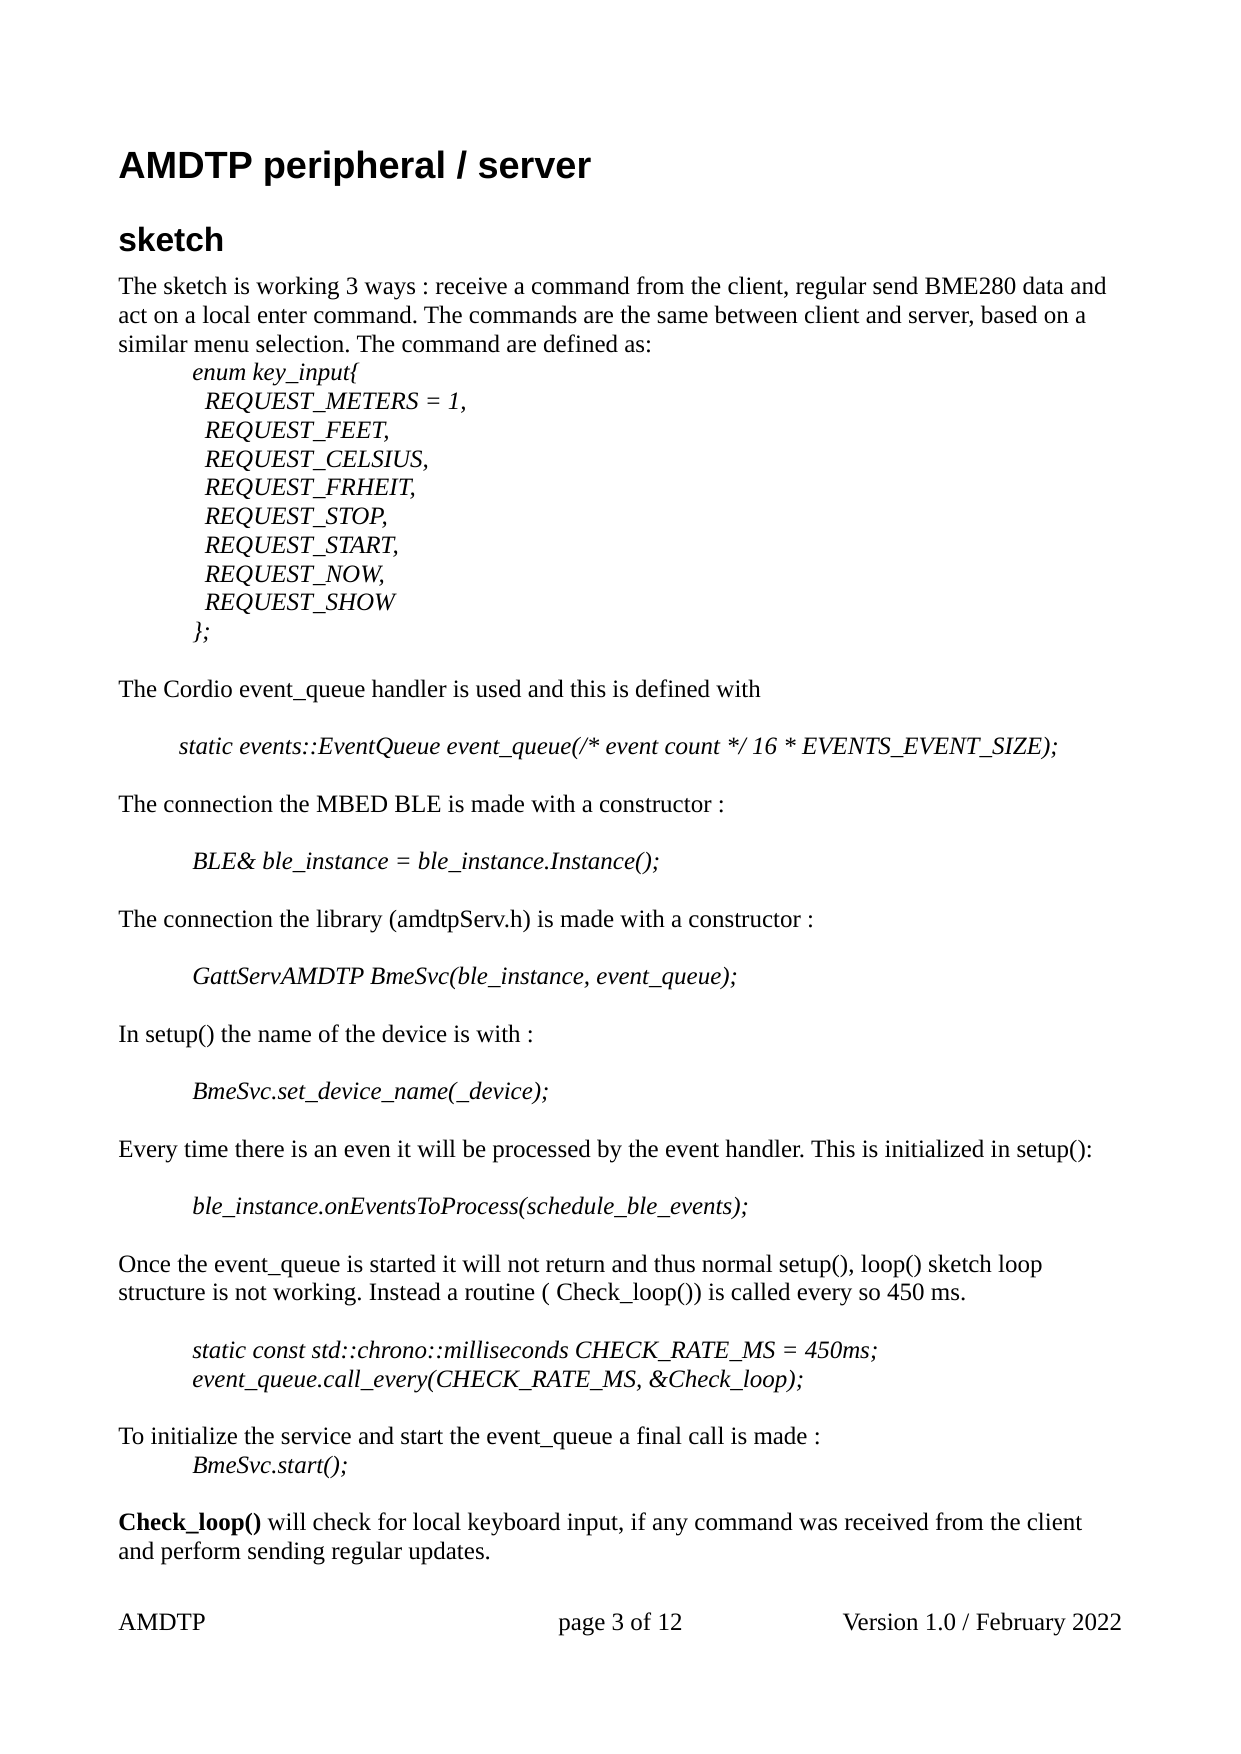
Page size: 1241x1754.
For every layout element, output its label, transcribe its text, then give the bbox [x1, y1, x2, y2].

text Once the event_queue is started it will not return and thus normal setup(), loop() sketch loop structure is not working. Instead a routine ( Check_loop()) is called every so 450 ms. [118, 1249, 1122, 1306]
text static const std::chrono::milliseconds CHECK_RATE_MS = 450ms; [118, 1335, 1122, 1364]
subtitle AMDTP peripheral / server [118, 143, 1122, 187]
text REQUEST_FEET, [118, 415, 1122, 444]
text REQUEST_STOP, [118, 501, 1122, 530]
text BmeSvc.set_device_name(_device); [118, 1076, 1122, 1105]
text The connection the MBED BLE is made with a constructor : [118, 789, 1122, 817]
text The sketch is working 3 ways : receive a command from the client, regular send BME280 data and act on a local enter command. The commands are the same between client and server, based on a similar menu selection. The command are defined as: [118, 271, 1122, 357]
text In setup() the name of the device is with : [118, 1019, 1122, 1047]
text The connection the library (amdtpServ.h) is made with a constructor : [118, 904, 1122, 932]
text REQUEST_NOW, [118, 559, 1122, 587]
text REQUEST_METERS = 1, [118, 386, 1122, 415]
text Check_loop() will check for local keyboard input, if any command was received from the client and perform sending regular updates. [118, 1507, 1122, 1565]
text BLE& ble_instance = ble_instance.Instance(); [118, 846, 1122, 875]
text Every time there is an even it will be processed by the event handler. This is initialized in setup(): [118, 1134, 1122, 1162]
text The Cordio event_queue handler is used and this is defined with [118, 674, 1122, 702]
text static events::EventQueue event_queue(/* event count */ 16 * EVENTS_EVENT_SIZE); [118, 731, 1122, 760]
text enum key_input{ [118, 357, 1122, 386]
text GattServAMDTP BmeSvc(ble_instance, event_queue); [118, 961, 1122, 990]
text event_queue.call_every(CHECK_RATE_MS, &Check_loop); [118, 1364, 1122, 1392]
text REQUEST_SHOW [118, 587, 1122, 616]
text REQUEST_START, [118, 530, 1122, 559]
text To initialize the service and start the event_queue a final call is made : [118, 1421, 1122, 1450]
text }; [118, 616, 1122, 645]
subtitle sketch [118, 220, 1122, 259]
text ble_instance.onEventsToProcess(schedule_ble_events); [118, 1191, 1122, 1220]
text REQUEST_CELSIUS, [118, 444, 1122, 472]
text REQUEST_FRHEIT, [118, 472, 1122, 501]
text BmeSvc.start(); [118, 1450, 1122, 1479]
